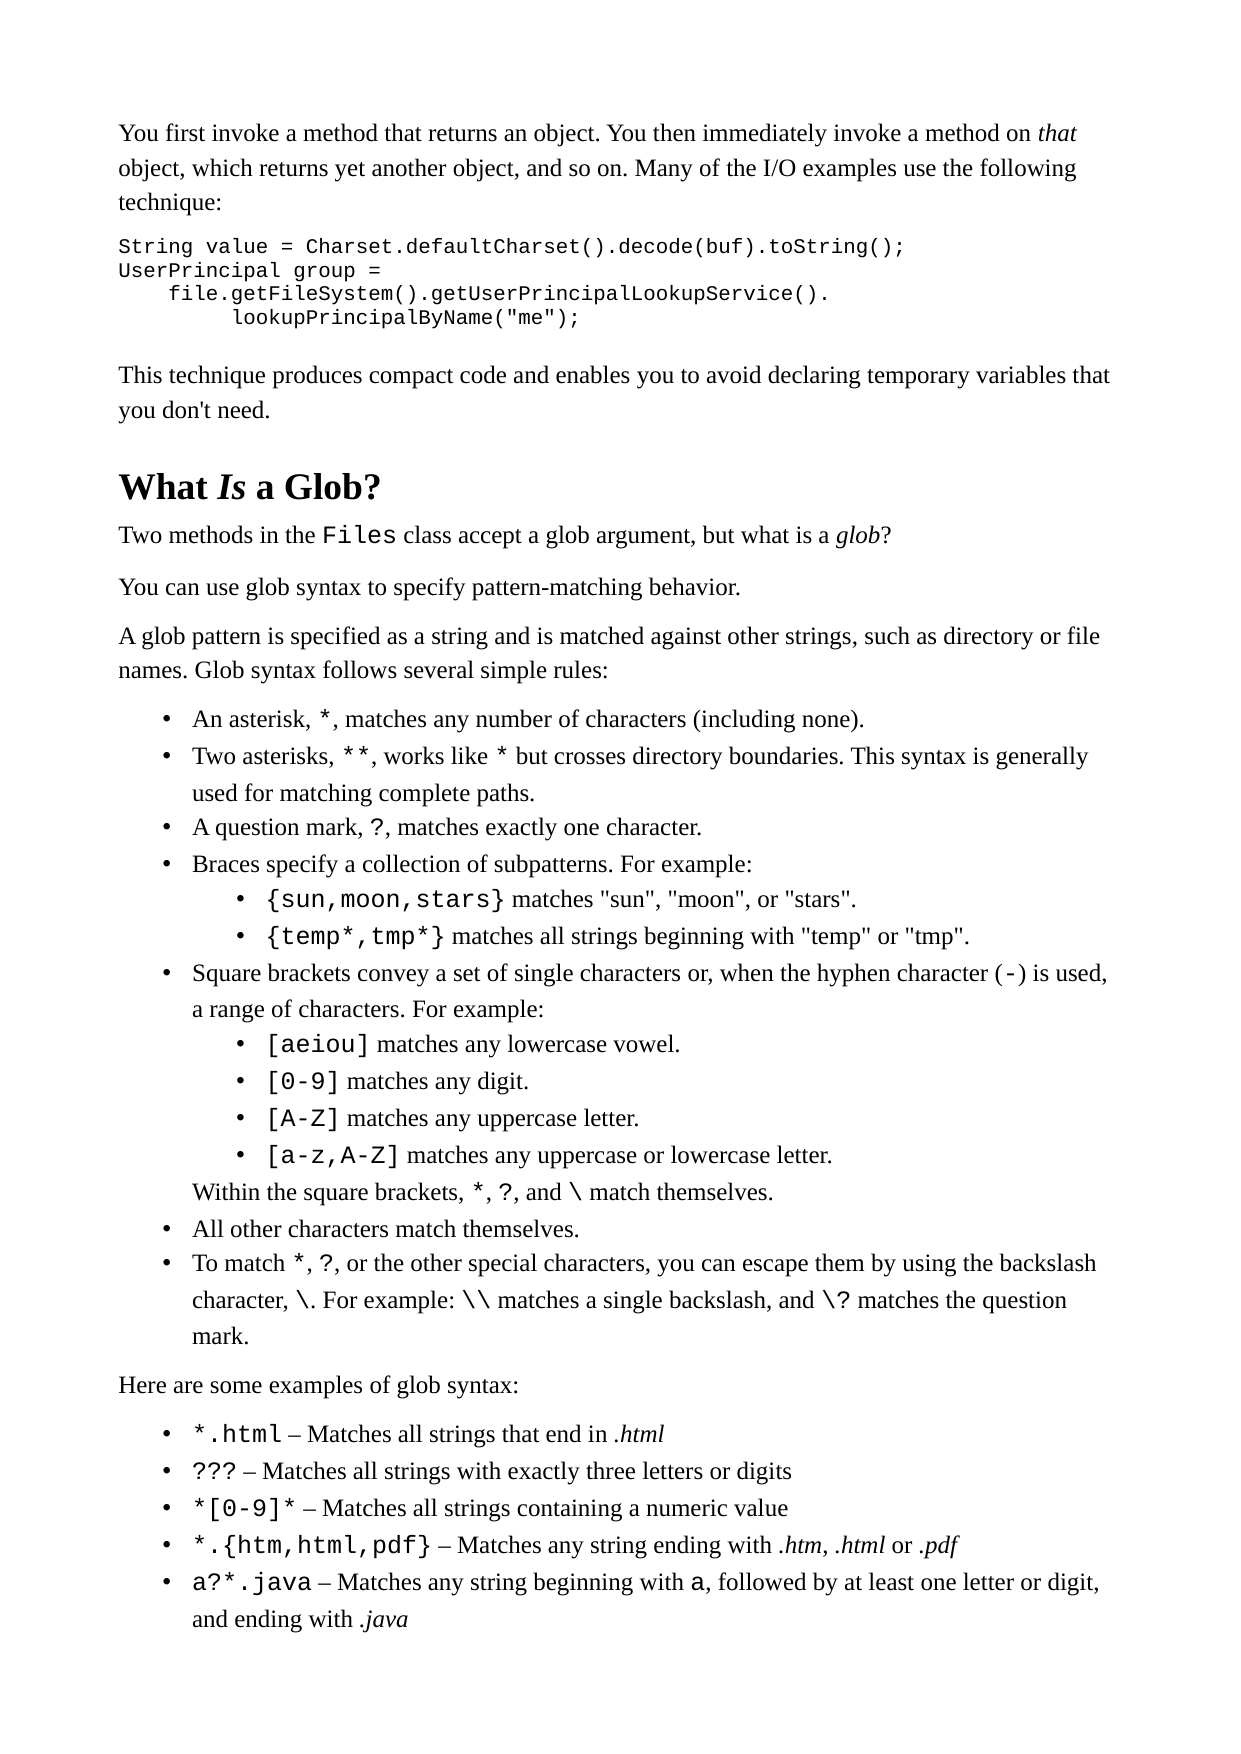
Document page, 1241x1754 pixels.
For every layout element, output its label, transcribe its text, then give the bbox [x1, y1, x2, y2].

list *[0-9]* – Matches all strings containing a numeric value [162, 1493, 1122, 1524]
subtitle What Is a Glob? [118, 464, 1122, 508]
list [a-z,A-Z] matches any uppercase or lowercase letter. [236, 1140, 1122, 1171]
list Within the square brackets, *, ?, and \ match themselves. [162, 1177, 1122, 1208]
list All other characters match themselves. [162, 1214, 1122, 1242]
list Square brackets convey a set of single characters or, when the hyphen character (-) is used, a range of characters. For example: [162, 958, 1122, 1023]
list A question mark, ?, matches exactly one character. [162, 812, 1122, 843]
list To match *, ?, or the other special characters, you can escape them by using the backslash character, \. For example: \\ matches a single backslash, and \? matches the question mark. [162, 1248, 1122, 1350]
list {sun,moon,stars} matches "sun", "moon", or "stars". [236, 884, 1122, 915]
list [A-Z] matches any uppercase letter. [236, 1103, 1122, 1134]
list An asterisk, *, matches any number of characters (including none). [162, 704, 1122, 735]
text String value = Charset.defaultCharset().decode(buf).toString(); [118, 236, 1122, 260]
list a?*.java – Matches any string beginning with a, followed by at least one letter or digit, and ending with .java [162, 1567, 1122, 1633]
list Two asterisks, **, works like * but crosses directory boundaries. This syntax is generally used for matching complete paths. [162, 741, 1122, 807]
text You first invoke a method that returns an object. You then immediately invoke a method on that object, which returns yet another object, and so on. Many of the I/O examples use the following technique: [118, 118, 1122, 216]
text A glob pattern is specified as a string and is matched against other strings, such as directory or file names. Glob syntax follows several simple rules: [118, 621, 1122, 684]
list *.{htm,html,pdf} – Matches any string ending with .htm, .html or .pdf [162, 1530, 1122, 1561]
text lookupPrincipalByName("me"); [118, 307, 1122, 331]
text file.getFileSystem().getUserPrincipalLookupService(). [118, 283, 1122, 307]
list [aeiou] matches any lowercase vowel. [236, 1029, 1122, 1060]
text This technique produces compact code and enables you to avoid declaring temporary variables that you don't need. [118, 360, 1122, 423]
list [0-9] matches any digit. [236, 1066, 1122, 1097]
text You can use glob syntax to specify pattern-matching behavior. [118, 572, 1122, 601]
list *.html – Matches all strings that end in .html [162, 1419, 1122, 1450]
text Here are some examples of glob syntax: [118, 1370, 1122, 1399]
list Braces specify a collection of subpatterns. For example: [162, 849, 1122, 878]
text Two methods in the Files class accept a glob argument, but what is a glob? [118, 520, 1122, 551]
text UserPrincipal group = [118, 260, 1122, 283]
list {temp*,tmp*} matches all strings beginning with "temp" or "tmp". [236, 921, 1122, 952]
list ??? – Matches all strings with exactly three letters or digits [162, 1456, 1122, 1487]
